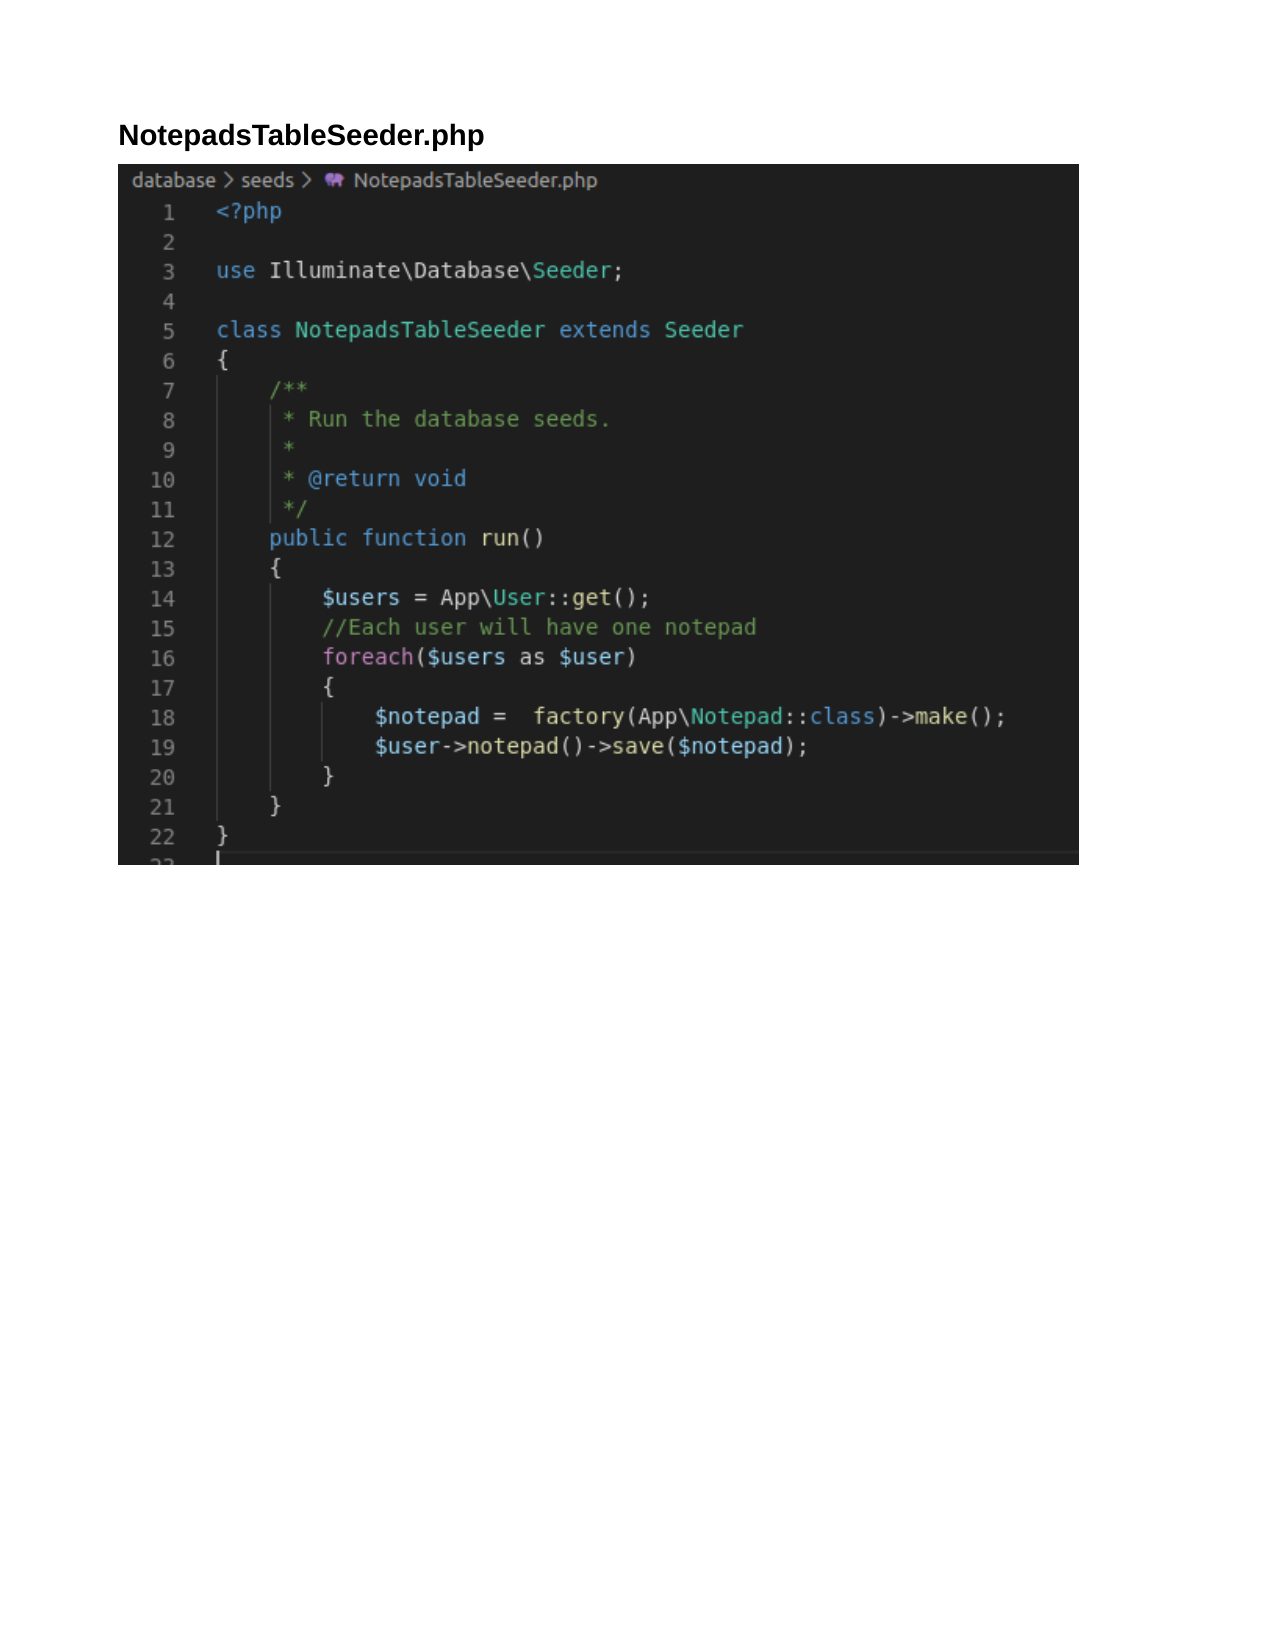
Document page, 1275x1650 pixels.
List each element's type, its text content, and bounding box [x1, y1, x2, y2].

picture [118, 164, 1079, 865]
subtitle NotepadsTableSeeder.php [118, 118, 1157, 152]
